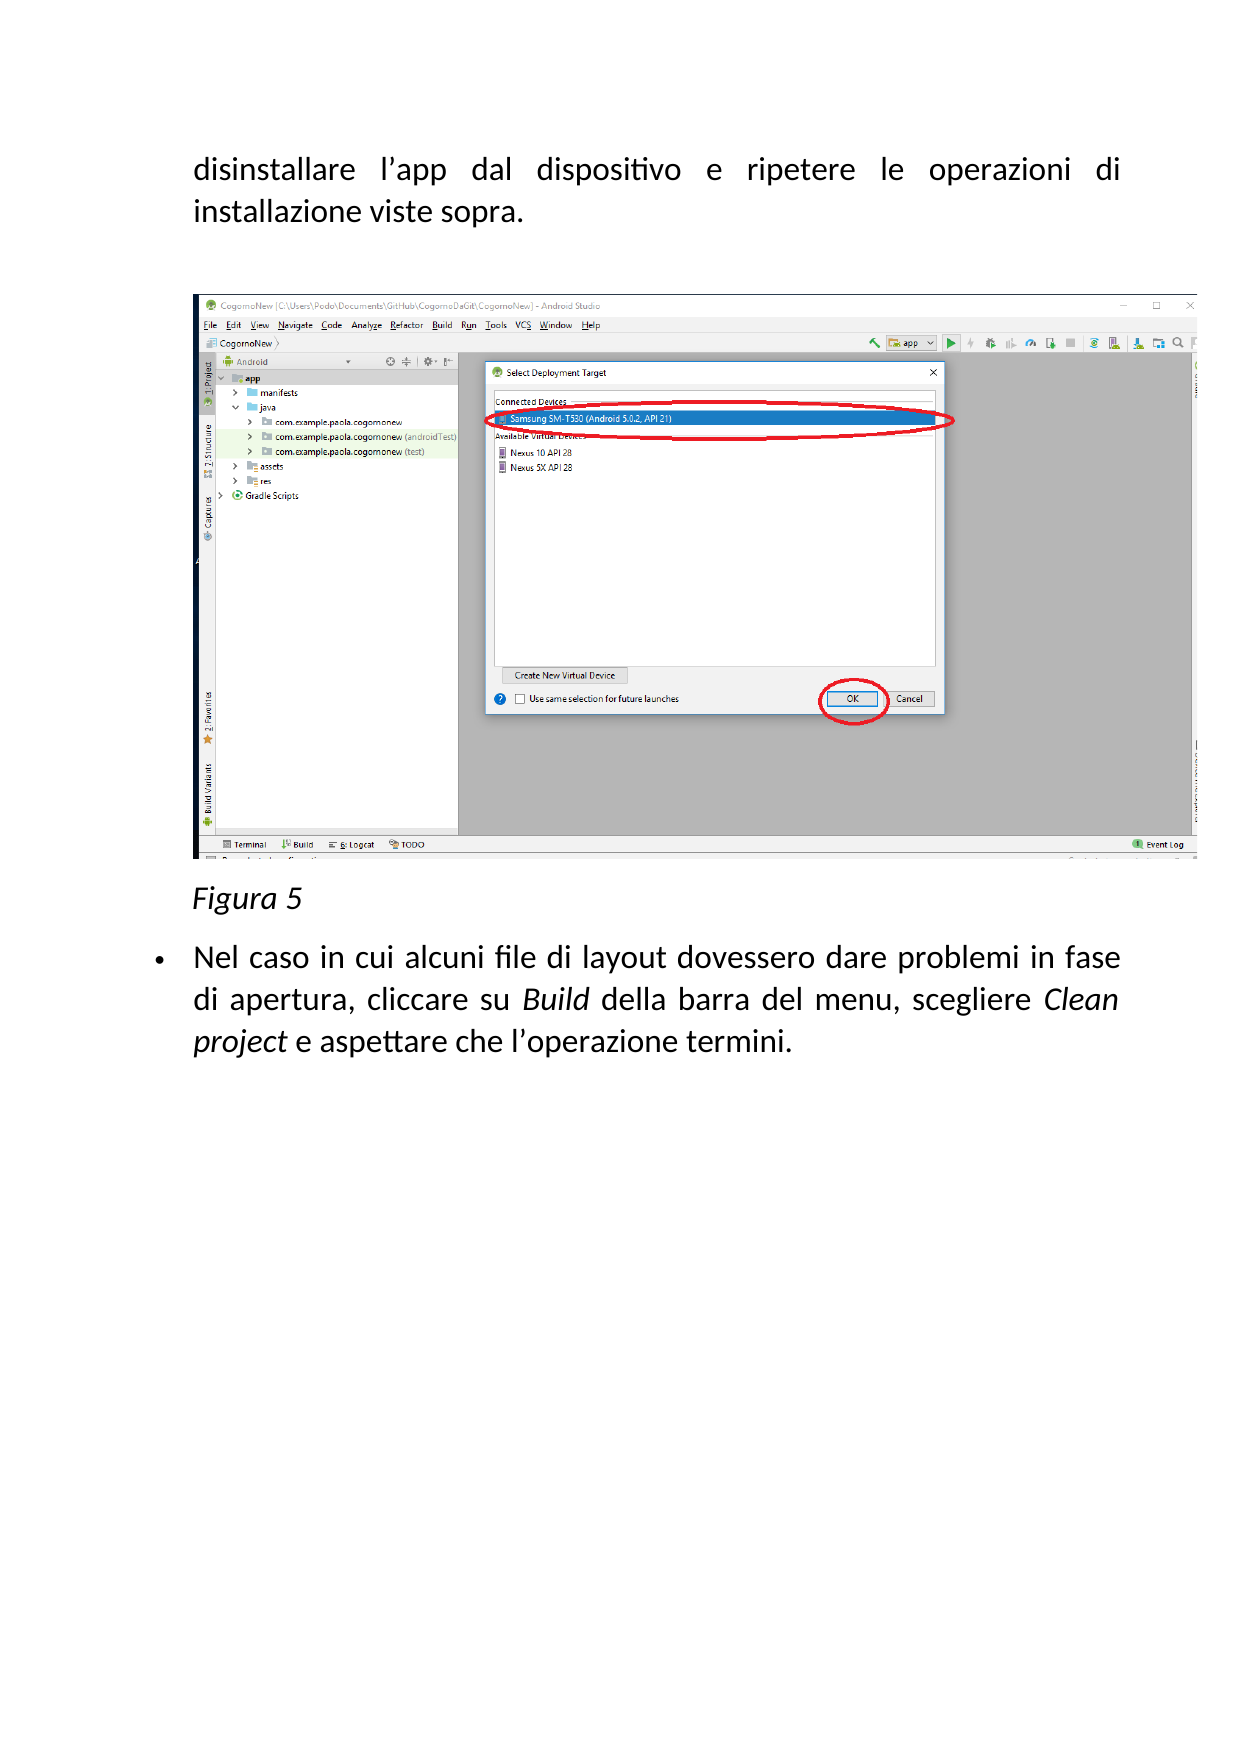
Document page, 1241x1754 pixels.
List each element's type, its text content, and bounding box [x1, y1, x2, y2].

list Nel caso in cui alcuni file di layout dovessero dare problemi in fase di apertura, cliccare su Build della barra del menu, scegliere Clean project e aspettare che l’operazione termini. [156, 936, 1122, 1061]
text Figura 5 [192, 877, 1122, 917]
text disinstallare l’app dal dispositivo e ripetere le operazioni di installazione viste sopra. [193, 148, 1122, 231]
